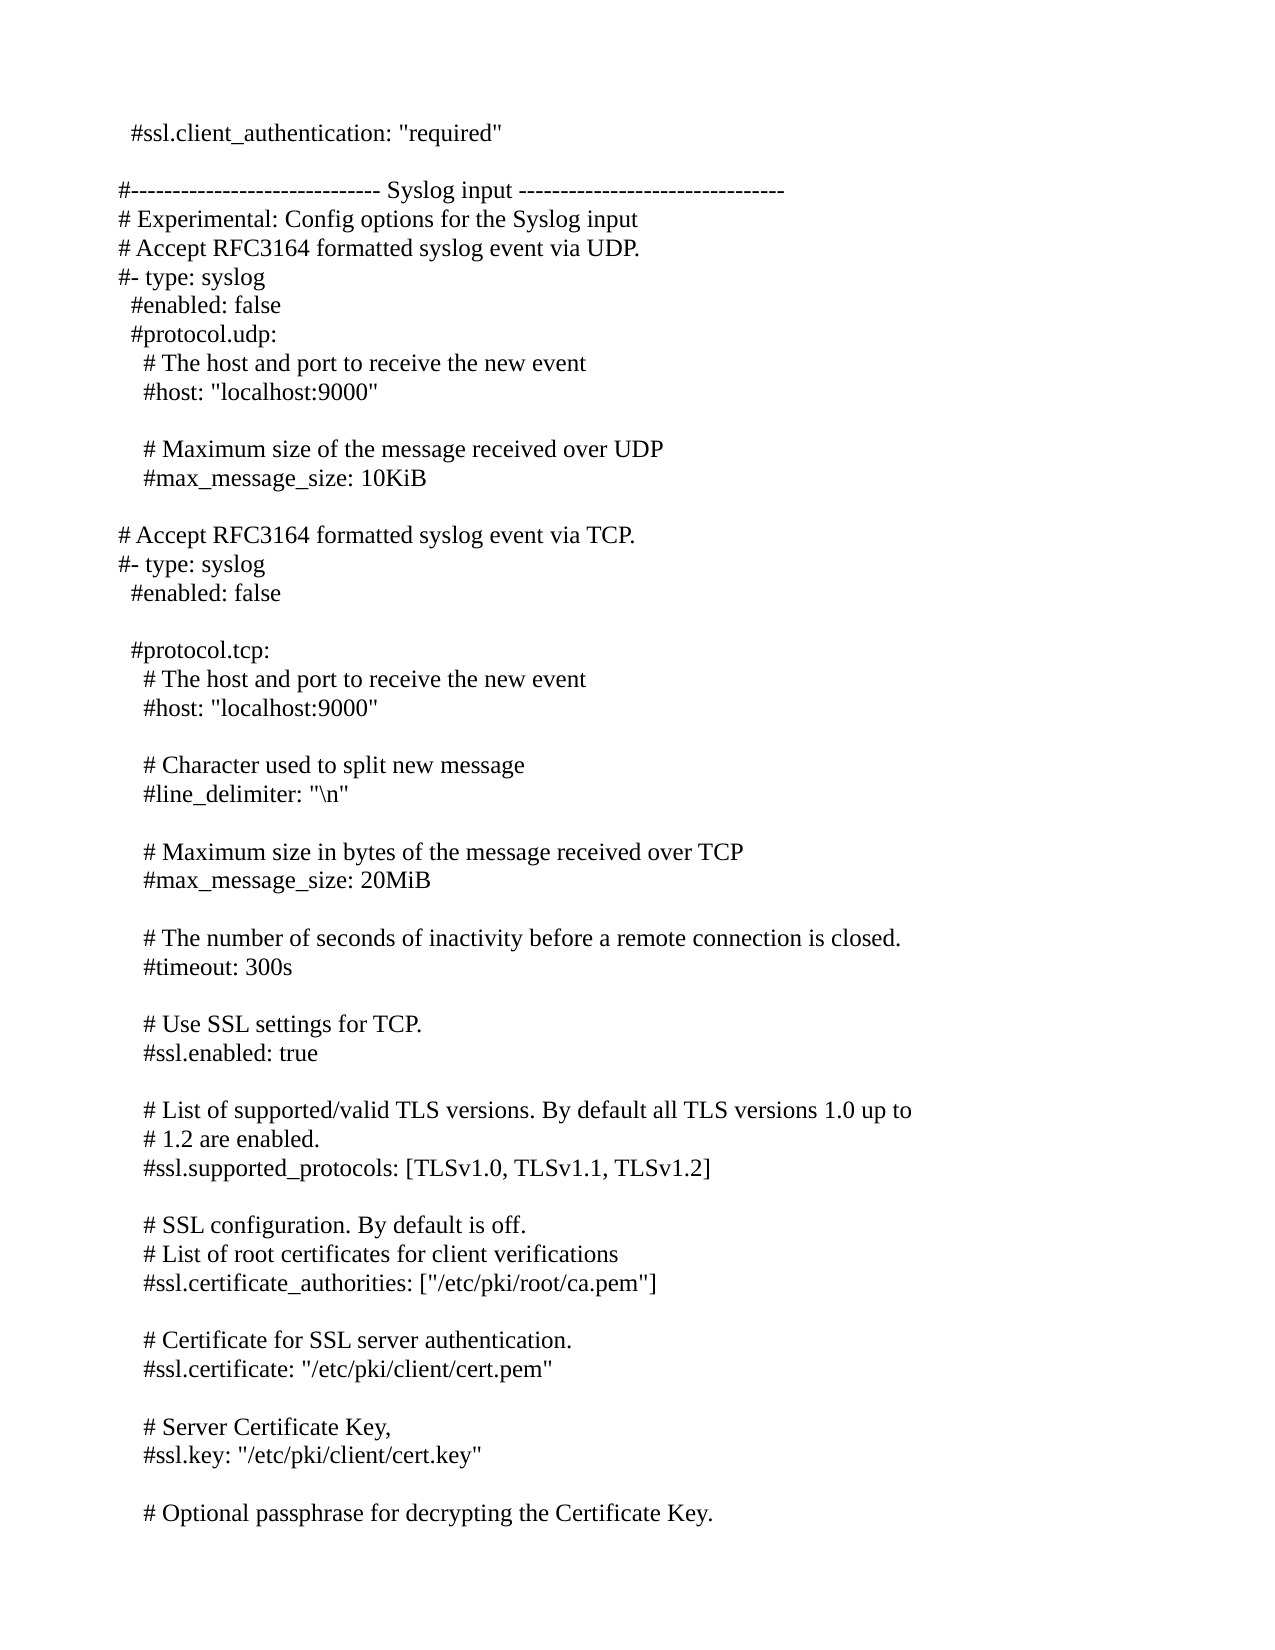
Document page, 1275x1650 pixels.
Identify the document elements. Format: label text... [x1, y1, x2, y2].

text #- type: syslog [118, 262, 1157, 291]
text #enabled: false [118, 578, 1157, 607]
text # SSL configuration. By default is off. [118, 1211, 1157, 1239]
text # Maximum size in bytes of the message received over TCP [118, 837, 1157, 866]
text #ssl.key: "/etc/pki/client/cert.key" [118, 1441, 1157, 1469]
text # Optional passphrase for decrypting the Certificate Key. [118, 1498, 1157, 1527]
text # Server Certificate Key, [118, 1412, 1157, 1441]
text # List of supported/valid TLS versions. By default all TLS versions 1.0 up to [118, 1096, 1157, 1124]
text #timeout: 300s [118, 952, 1157, 981]
text # 1.2 are enabled. [118, 1124, 1157, 1153]
text #protocol.udp: [118, 319, 1157, 348]
text # Accept RFC3164 formatted syslog event via TCP. [118, 521, 1157, 549]
text #enabled: false [118, 291, 1157, 319]
text #ssl.enabled: true [118, 1038, 1157, 1067]
text # Character used to split new message [118, 751, 1157, 779]
text # Maximum size of the message received over UDP [118, 434, 1157, 463]
text #line_delimiter: "\n" [118, 779, 1157, 808]
text #host: "localhost:9000" [118, 377, 1157, 406]
text #max_message_size: 10KiB [118, 463, 1157, 492]
text # The host and port to receive the new event [118, 664, 1157, 693]
text # Use SSL settings for TCP. [118, 1009, 1157, 1038]
text #ssl.supported_protocols: [TLSv1.0, TLSv1.1, TLSv1.2] [118, 1153, 1157, 1182]
text # Accept RFC3164 formatted syslog event via UDP. [118, 233, 1157, 262]
text #host: "localhost:9000" [118, 693, 1157, 722]
text #ssl.certificate_authorities: ["/etc/pki/root/ca.pem"] [118, 1268, 1157, 1297]
text #------------------------------ Syslog input -------------------------------- [118, 176, 1157, 204]
text # The number of seconds of inactivity before a remote connection is closed. [118, 923, 1157, 952]
text # Experimental: Config options for the Syslog input [118, 204, 1157, 233]
text #protocol.tcp: [118, 636, 1157, 664]
text # Certificate for SSL server authentication. [118, 1326, 1157, 1354]
text #- type: syslog [118, 549, 1157, 578]
text #ssl.certificate: "/etc/pki/client/cert.pem" [118, 1354, 1157, 1383]
text # The host and port to receive the new event [118, 348, 1157, 377]
text # List of root certificates for client verifications [118, 1239, 1157, 1268]
text #max_message_size: 20MiB [118, 866, 1157, 894]
text #ssl.client_authentication: "required" [118, 118, 1157, 147]
